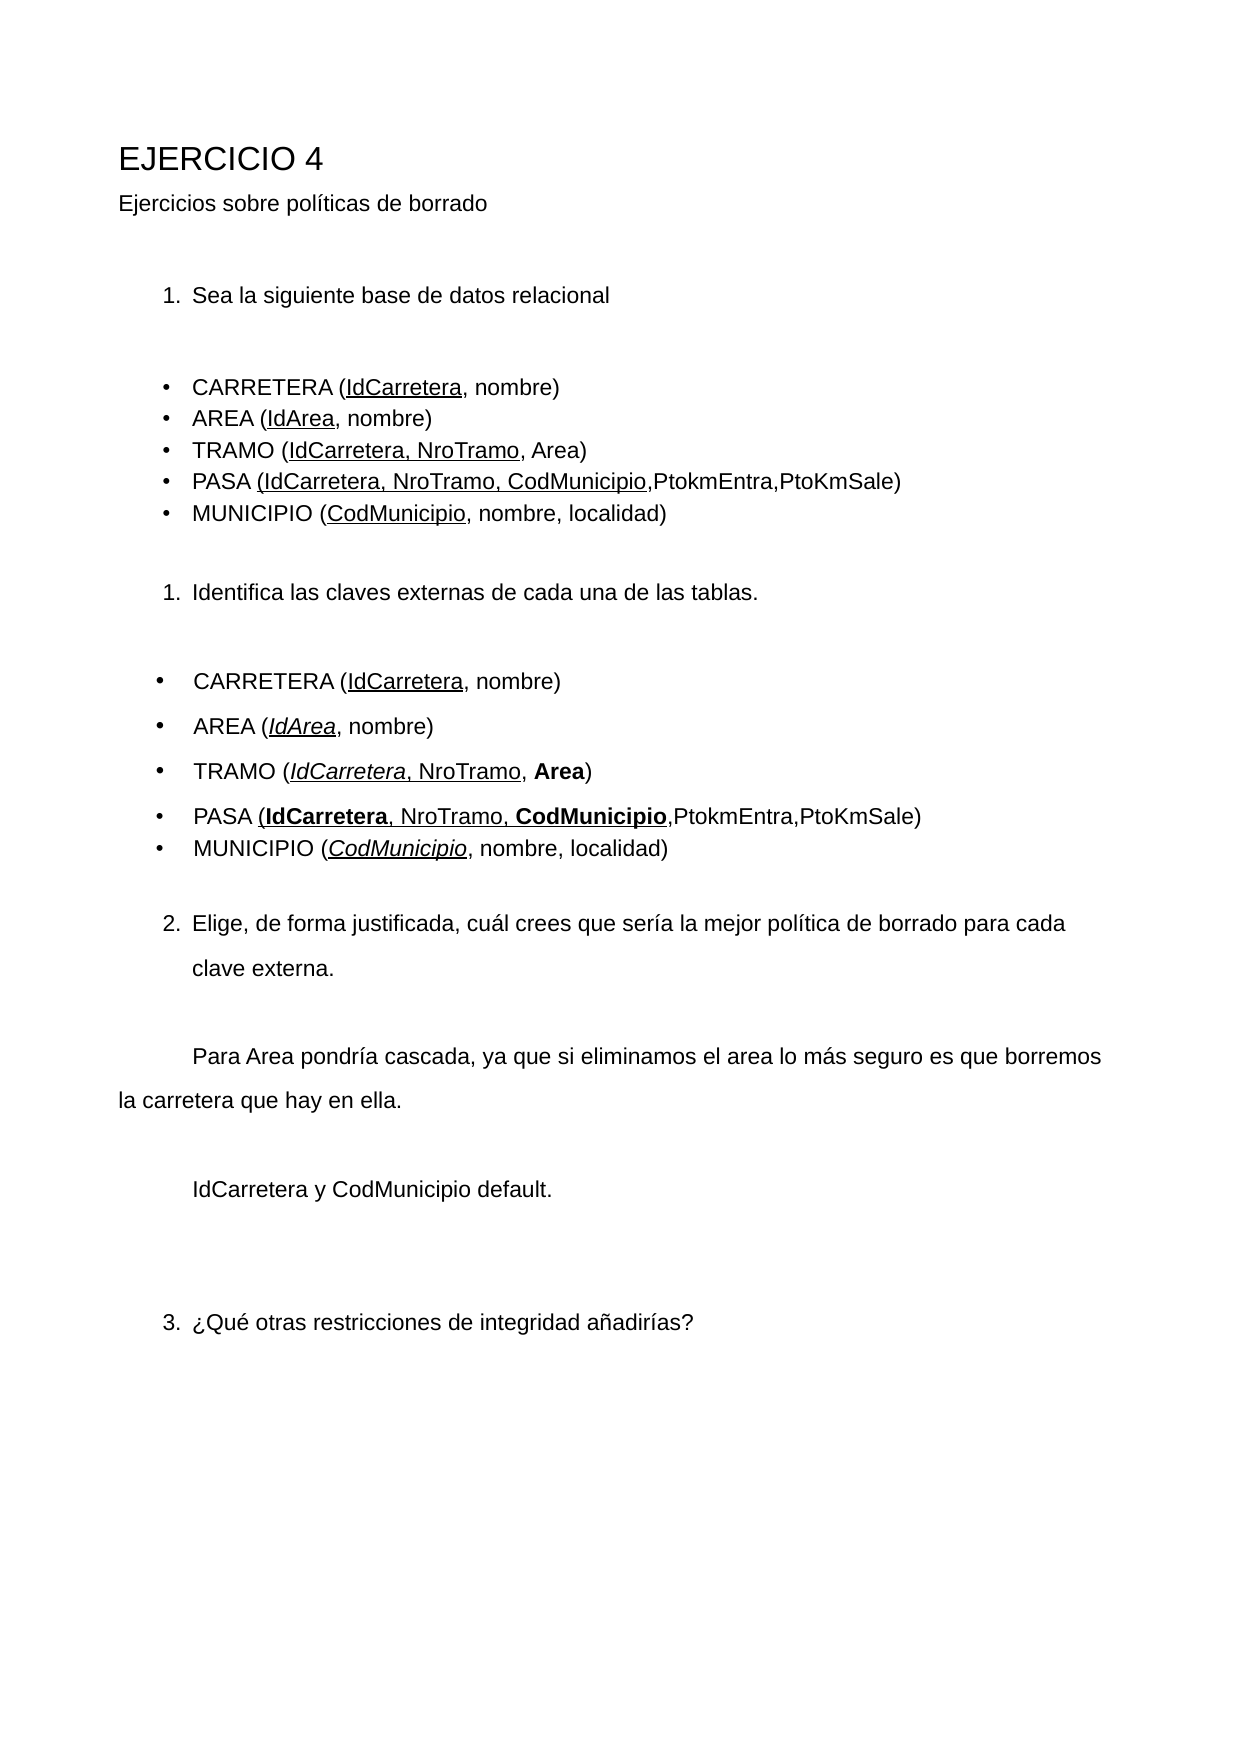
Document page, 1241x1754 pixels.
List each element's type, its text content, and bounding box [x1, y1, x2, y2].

list TRAMO (IdCarretera, NroTramo, Area) [156, 758, 1122, 785]
list CARRETERA (IdCarretera, nombre) [162, 374, 1122, 400]
list AREA (IdArea, nombre) [156, 713, 1122, 739]
text Ejercicios sobre políticas de borrado [118, 190, 1122, 216]
list TRAMO (IdCarretera, NroTramo, Area) [162, 437, 1122, 463]
list PASA (IdCarretera, NroTramo, CodMunicipio,PtokmEntra,PtoKmSale) [162, 468, 1122, 495]
list MUNICIPIO (CodMunicipio, nombre, localidad) [156, 834, 1122, 861]
list CARRETERA (IdCarretera, nombre) [156, 668, 1122, 694]
list Elige, de forma justificada, cuál crees que sería la mejor política de borrado para cada clave externa. [162, 910, 1122, 981]
list Sea la siguiente base de datos relacional [162, 282, 1122, 308]
subtitle EJERCICIO 4 [118, 139, 1122, 177]
list Identifica las claves externas de cada una de las tablas. [162, 579, 1122, 605]
text IdCarretera y CodMunicipio default. [118, 1176, 1122, 1202]
list PASA (IdCarretera, NroTramo, CodMunicipio,PtokmEntra,PtoKmSale) [156, 803, 1122, 829]
list MUNICIPIO (CodMunicipio, nombre, localidad) [162, 500, 1122, 526]
list AREA (IdArea, nombre) [162, 405, 1122, 432]
list ¿Qué otras restricciones de integridad añadirías? [162, 1309, 1122, 1335]
text Para Area pondría cascada, ya que si eliminamos el area lo más seguro es que borremos la carretera que hay en ella. [118, 1043, 1122, 1114]
